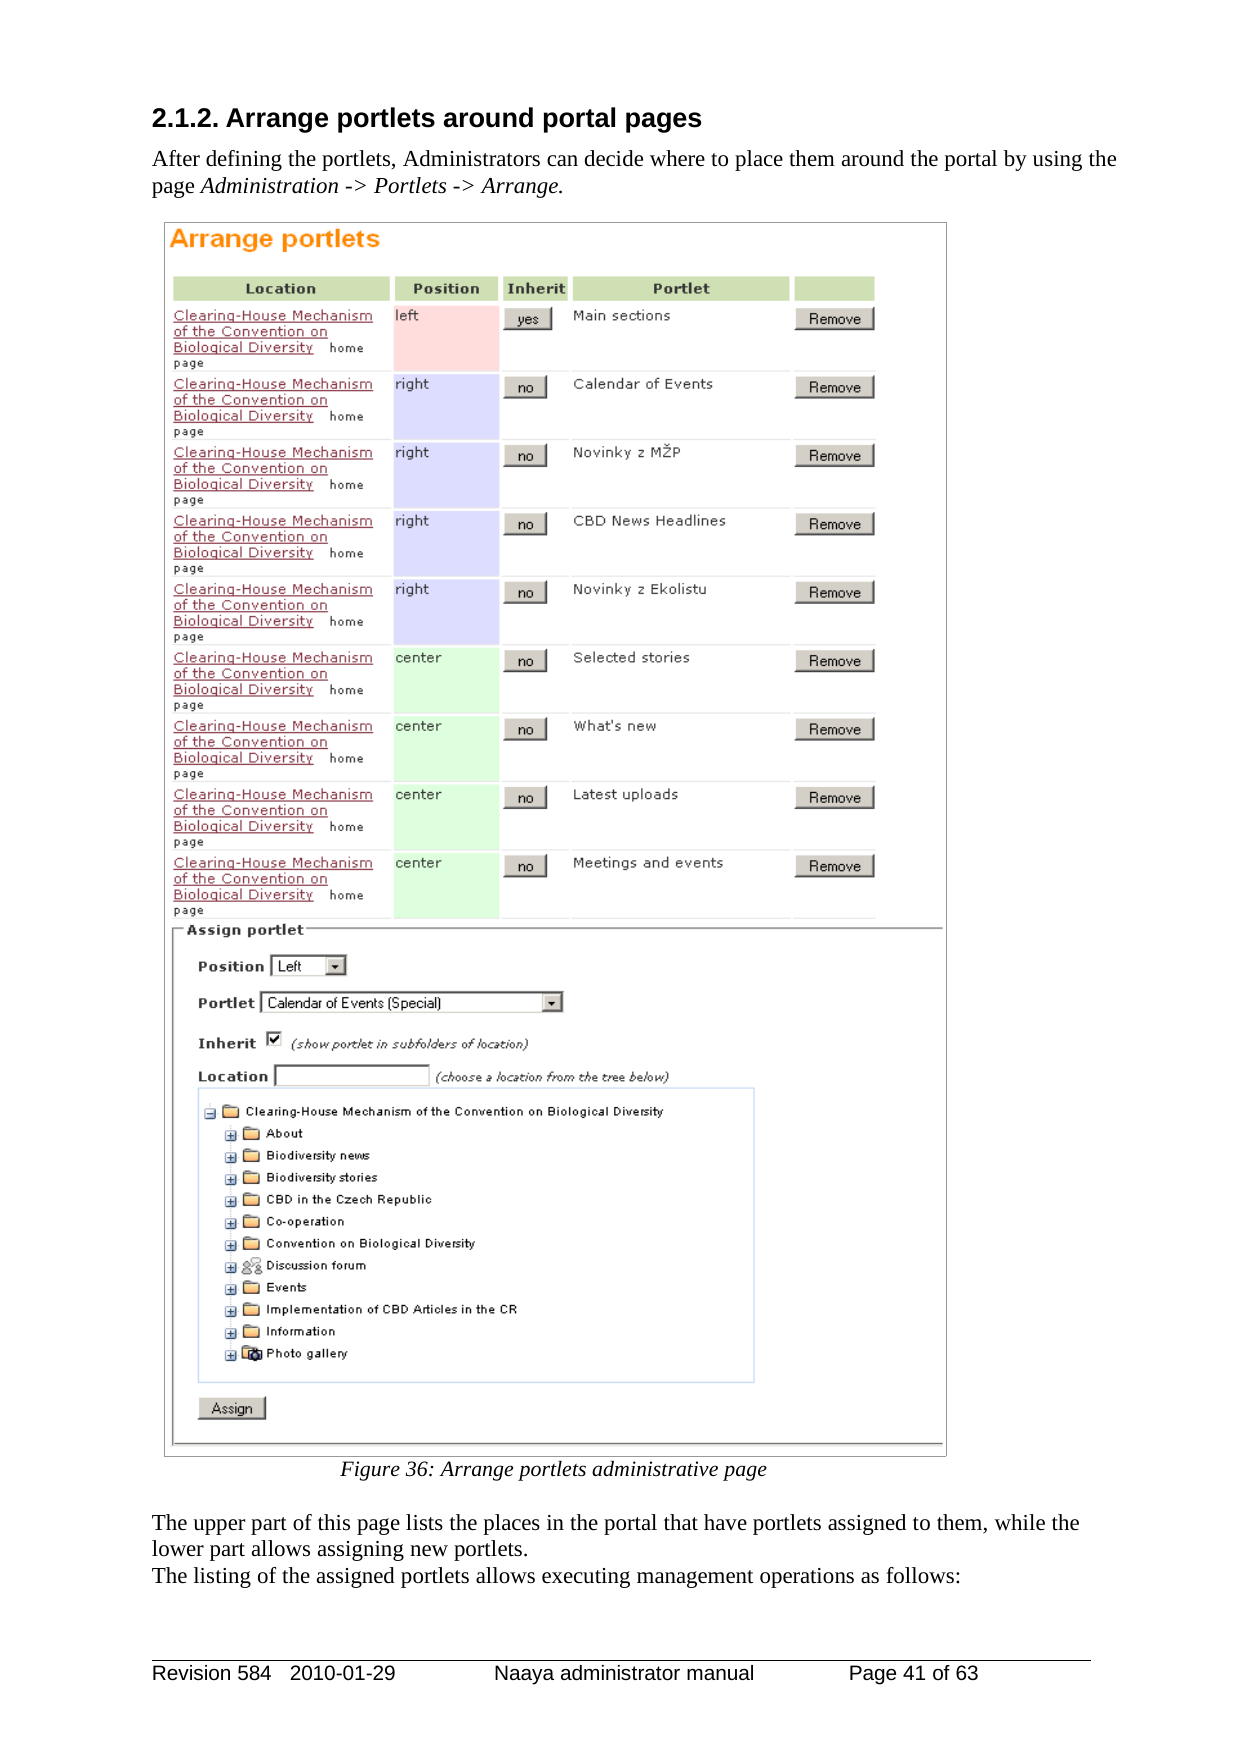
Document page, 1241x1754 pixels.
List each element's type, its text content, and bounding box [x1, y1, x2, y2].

text Figure 36: Arrange portlets administrative page [164, 1457, 946, 1482]
text [164, 209, 946, 222]
subtitle Arrange portlets around portal pages [152, 102, 1128, 133]
text After defining the portlets, Administrators can decide where to place them around the portal by using the page Administration -> Portlets -> Arrange. [152, 145, 1128, 198]
text The listing of the assigned portlets allows executing management operations as follows: [152, 1561, 1128, 1588]
text [165, 223, 946, 1456]
text The upper part of this page lists the places in the portal that have portlets assigned to them, while the lower part allows assigning new portlets. [152, 1508, 1128, 1561]
